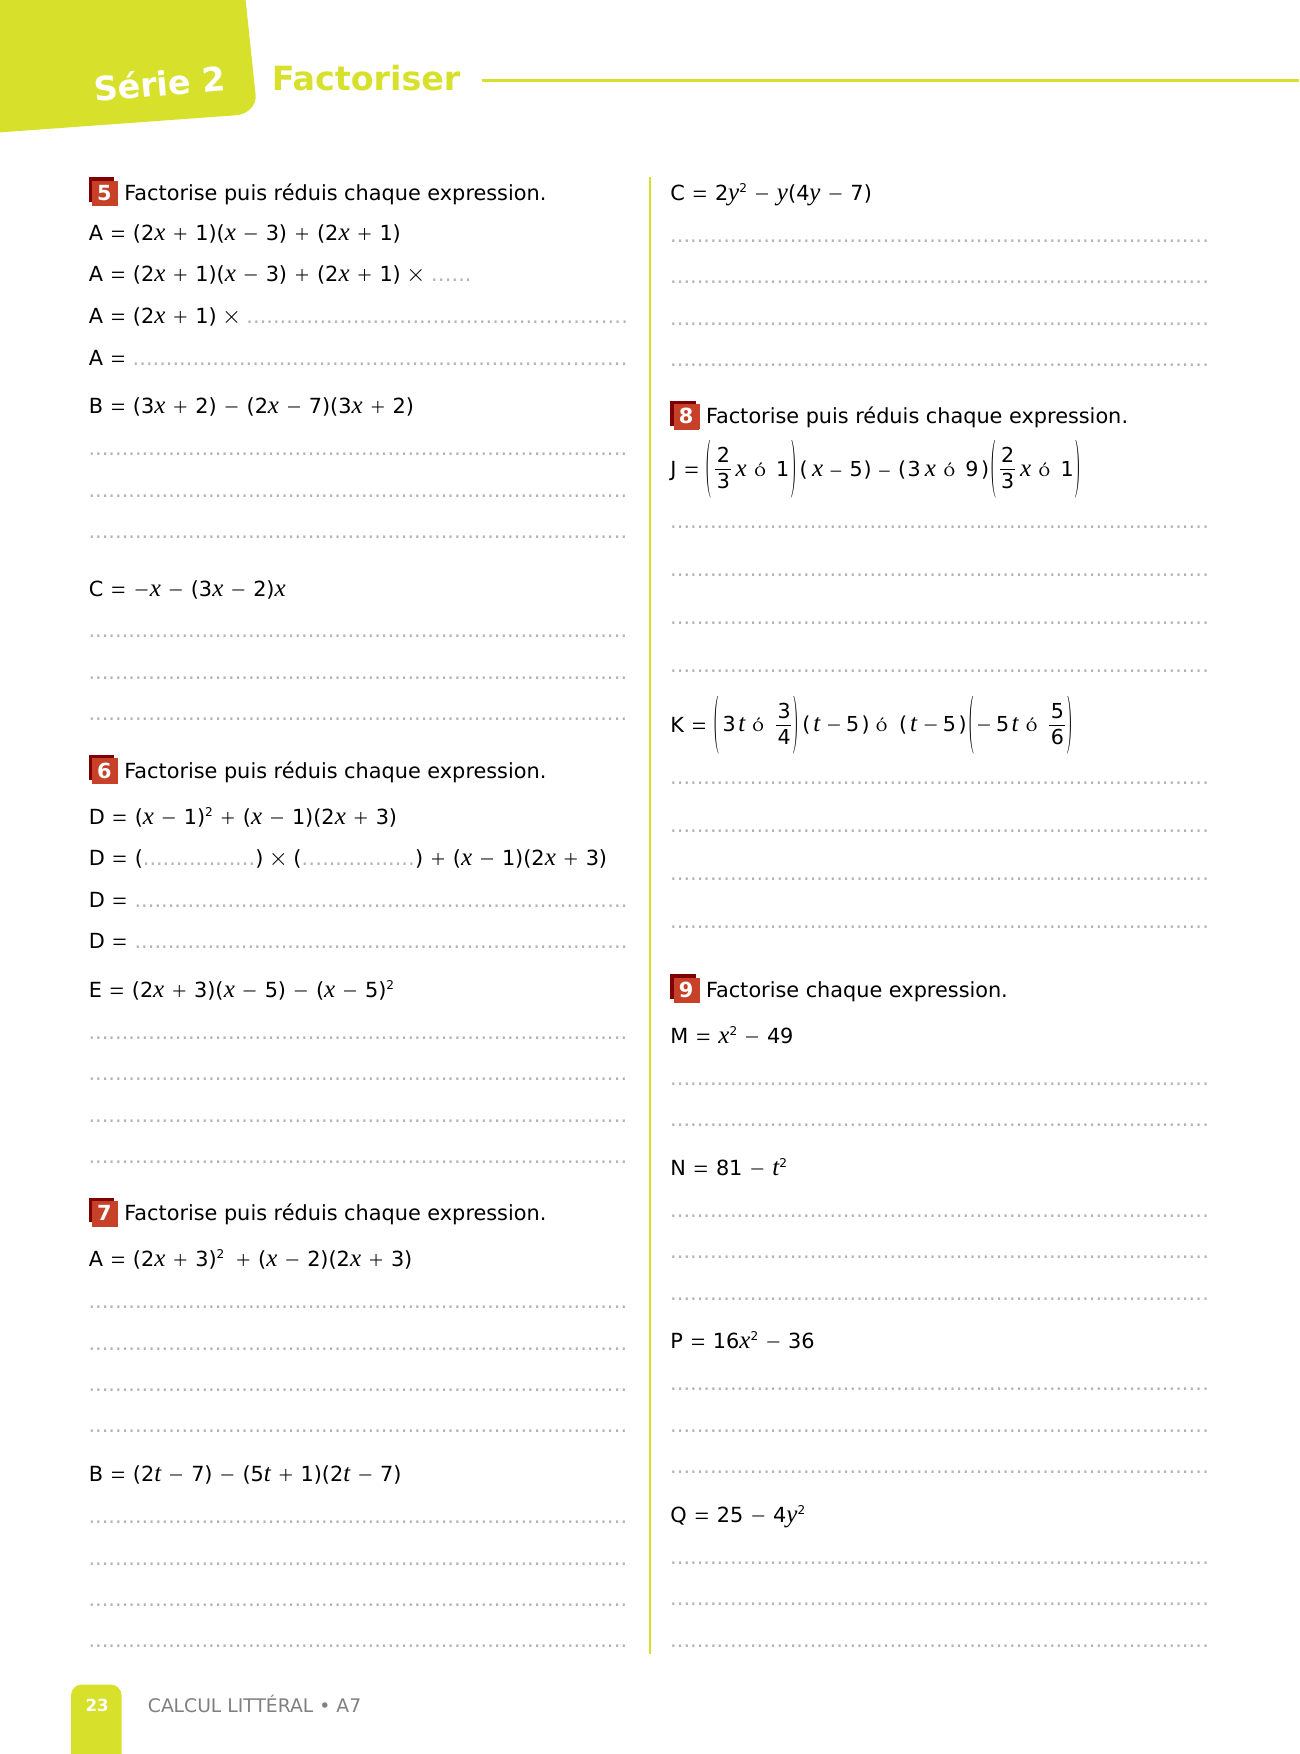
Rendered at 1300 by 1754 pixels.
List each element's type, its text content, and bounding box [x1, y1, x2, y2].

text K = [670, 697, 1211, 753]
text D = [88, 912, 629, 953]
subtitle Factorise puis réduis chaque expression. [696, 401, 1211, 429]
text A = (2x  1)(x − 3)  (2x  1) × …... [88, 246, 629, 287]
list C = −x − (3x − 2)x [88, 573, 629, 601]
text D = (x − 1)2  (x − 1)(2x  3) [88, 801, 629, 829]
list E = (2x  3)(x − 5) − (x − 5)2 [88, 974, 629, 1003]
list M = x2 − 49 [670, 1020, 1211, 1049]
text A = [88, 328, 629, 370]
text A = (2x  1) × [88, 287, 629, 328]
text B = (2t − 7) − (5t  1)(2t − 7) [88, 1458, 629, 1487]
text D = [88, 871, 629, 912]
subtitle Factorise puis réduis chaque expression. [114, 1198, 629, 1226]
text A = (2x  1)(x − 3)  (2x  1) [88, 217, 629, 246]
list B = (3x  2) − (2x − 7)(3x  2) [88, 390, 629, 419]
list Q = 25 − 4y2 [670, 1499, 1211, 1528]
text J = [670, 441, 1211, 497]
list D = (.................) × (…..............)  (x − 1)(2x  3) [88, 829, 629, 871]
subtitle Factorise chaque expression. [696, 974, 1211, 1002]
text C = 2y2 − y(4y − 7) [670, 177, 1211, 206]
subtitle Factorise puis réduis chaque expression. [114, 755, 629, 783]
list P = 16x2 − 36 [670, 1326, 1211, 1354]
text A = (2x  3)2  (x − 2)(2x  3) [88, 1243, 629, 1272]
subtitle Factorise puis réduis chaque expression. [114, 177, 629, 205]
list N = 81 − t2 [670, 1152, 1211, 1181]
